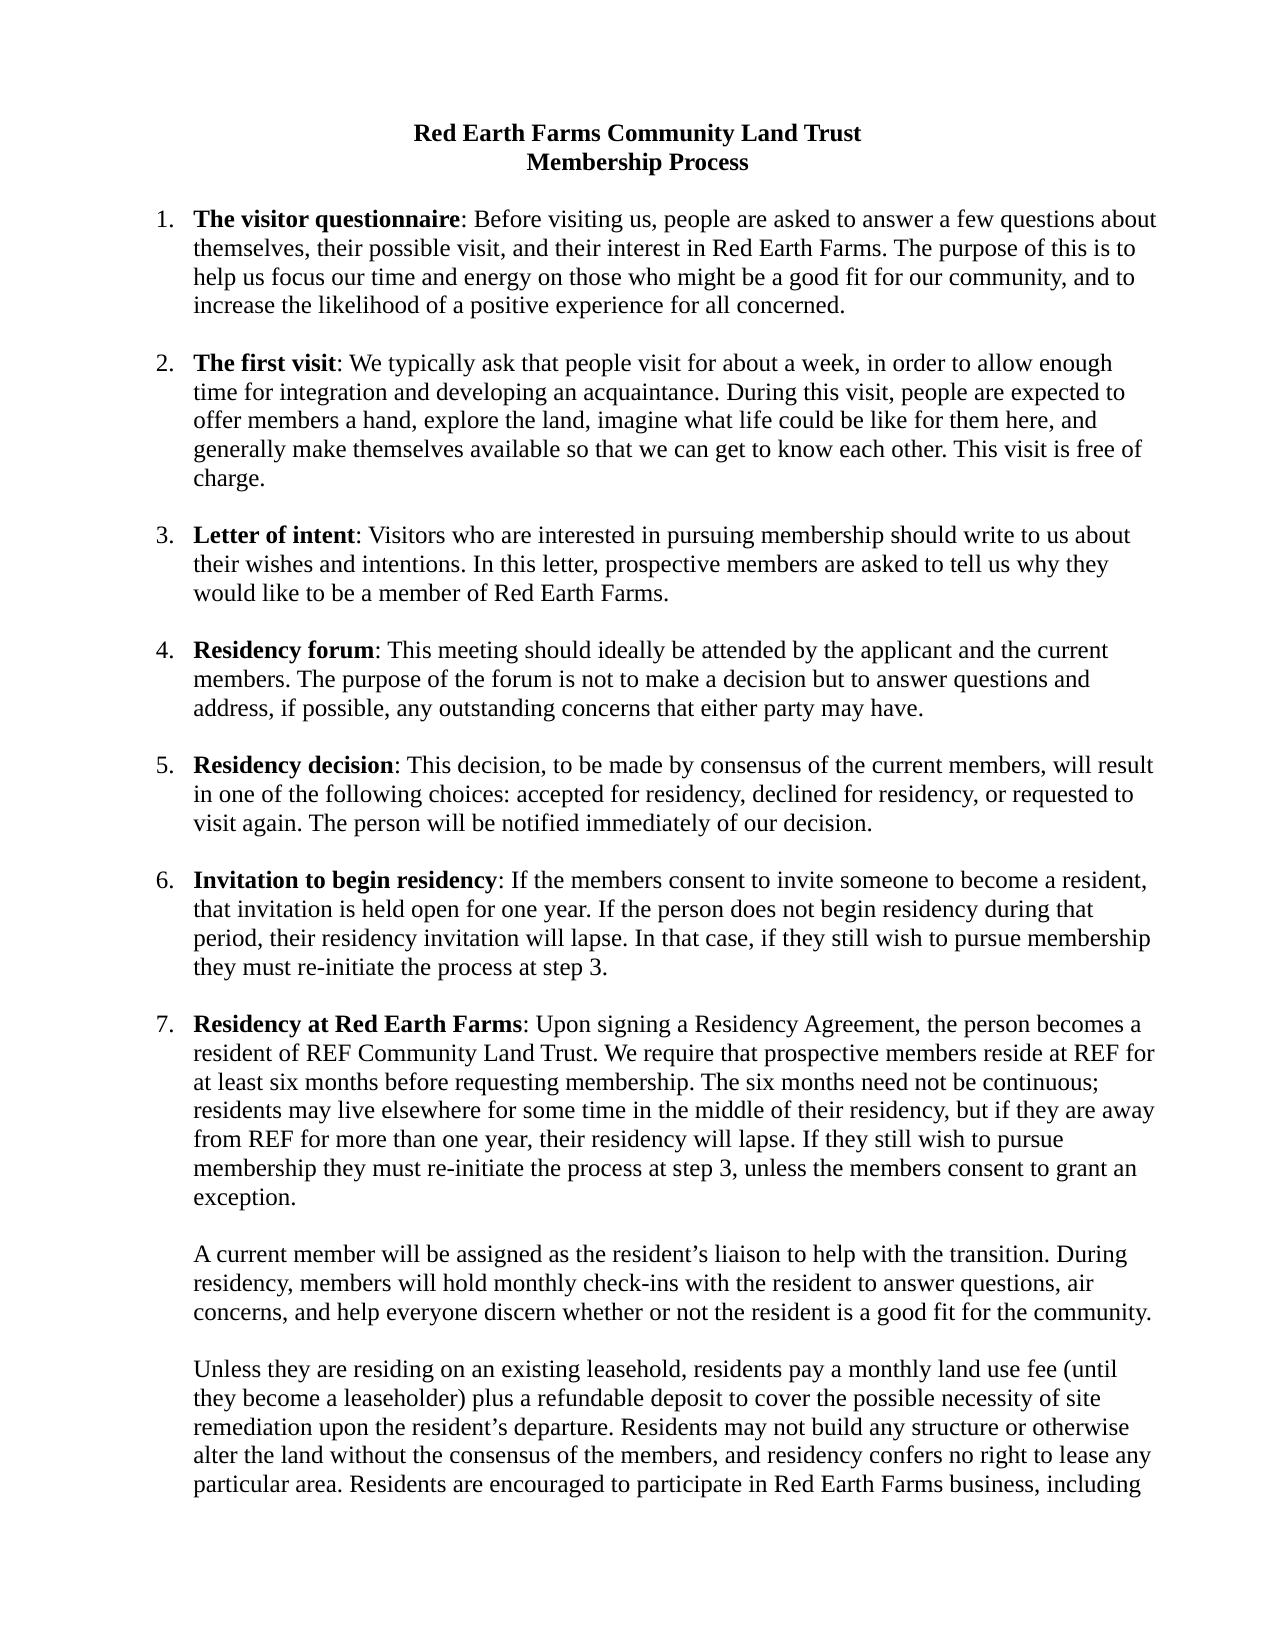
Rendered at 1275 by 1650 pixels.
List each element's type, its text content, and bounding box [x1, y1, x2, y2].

list A current member will be assigned as the resident’s liaison to help with the transition. During residency, members will hold monthly check-ins with the resident to answer questions, air concerns, and help everyone discern whether or not the resident is a good fit for the community. [156, 1239, 1157, 1326]
list Residency at Red Earth Farms: Upon signing a Residency Agreement, the person becomes a resident of REF Community Land Trust. We require that prospective members reside at REF for at least six months before requesting membership. The six months need not be continuous; residents may live elsewhere for some time in the middle of their residency, but if they are away from REF for more than one year, their residency will lapse. If they still wish to pursue membership they must re-initiate the process at step 3, unless the members consent to grant an exception. [156, 1009, 1157, 1211]
text Red Earth Farms Community Land Trust [118, 118, 1157, 147]
list The visitor questionnaire: Before visiting us, people are asked to answer a few questions about themselves, their possible visit, and their interest in Red Earth Farms. The purpose of this is to help us focus our time and energy on those who might be a good fit for our community, and to increase the likelihood of a positive experience for all concerned. [156, 204, 1157, 319]
list Invitation to begin residency: If the members consent to invite someone to become a resident, that invitation is held open for one year. If the person does not begin residency during that period, their residency invitation will lapse. In that case, if they still wish to pursue membership they must re-initiate the process at step 3. [156, 866, 1157, 981]
list The first visit: We typically ask that people visit for about a week, in order to allow enough time for integration and developing an acquaintance. During this visit, people are expected to offer members a hand, explore the land, imagine what life could be like for them here, and generally make themselves available so that we can get to know each other. This visit is free of charge. [156, 348, 1157, 492]
list Residency forum: This meeting should ideally be attended by the applicant and the current members. The purpose of the forum is not to make a decision but to answer questions and address, if possible, any outstanding concerns that either party may have. [156, 636, 1157, 722]
list Residency decision: This decision, to be made by consensus of the current members, will result in one of the following choices: accepted for residency, declined for residency, or requested to visit again. The person will be notified immediately of our decision. [156, 751, 1157, 837]
list Unless they are residing on an existing leasehold, residents pay a monthly land use fee (until they become a leaseholder) plus a refundable deposit to cover the possible necessity of site remediation upon the resident’s departure. Residents may not build any structure or otherwise alter the land without the consensus of the members, and residency confers no right to lease any particular area. Residents are encouraged to participate in Red Earth Farms business, including [156, 1354, 1157, 1498]
list Letter of intent: Visitors who are interested in pursuing membership should write to us about their wishes and intentions. In this letter, prospective members are asked to tell us why they would like to be a member of Red Earth Farms. [156, 521, 1157, 607]
text Membership Process [118, 147, 1157, 176]
